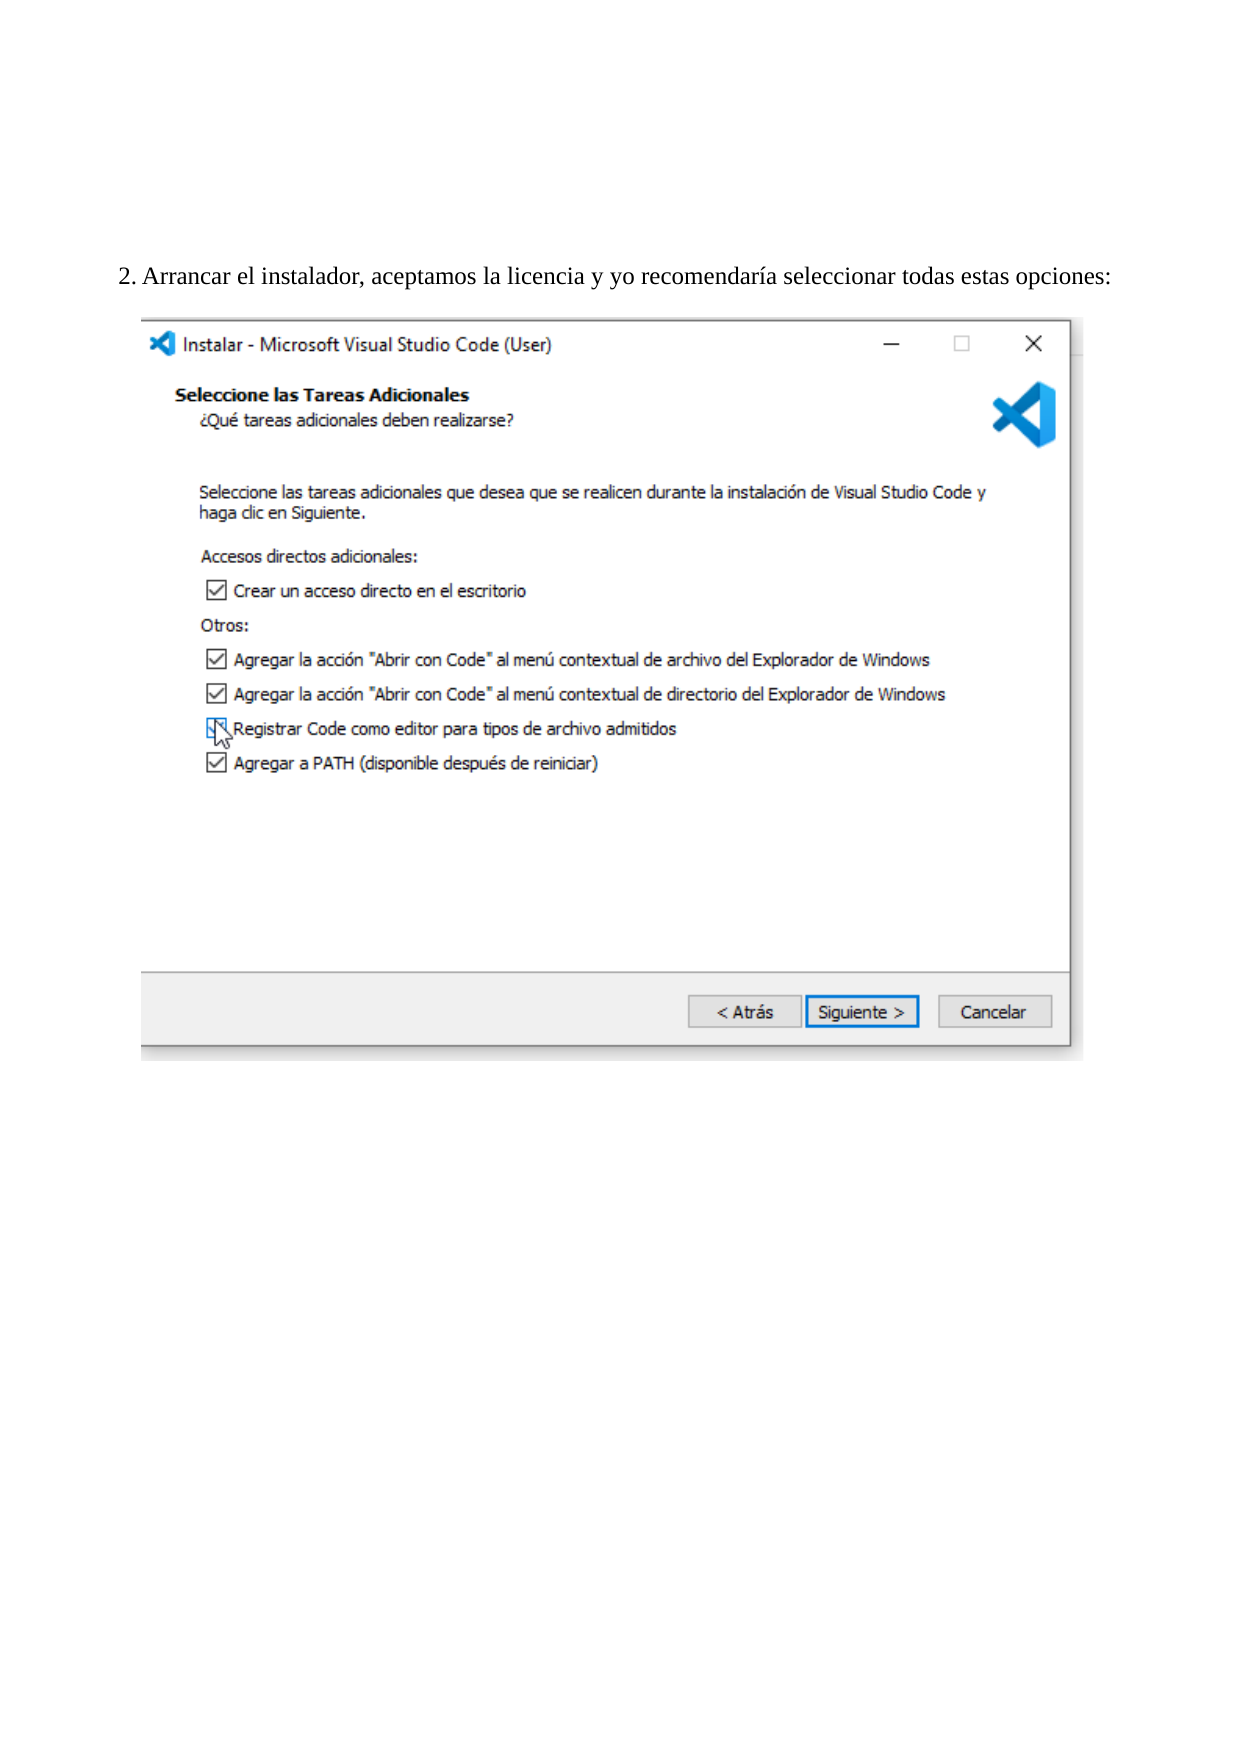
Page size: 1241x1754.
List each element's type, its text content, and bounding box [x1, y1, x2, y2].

text 2. Arrancar el instalador, aceptamos la licencia y yo recomendaría seleccionar todas estas opciones: [118, 261, 1122, 290]
picture [141, 317, 1084, 1061]
